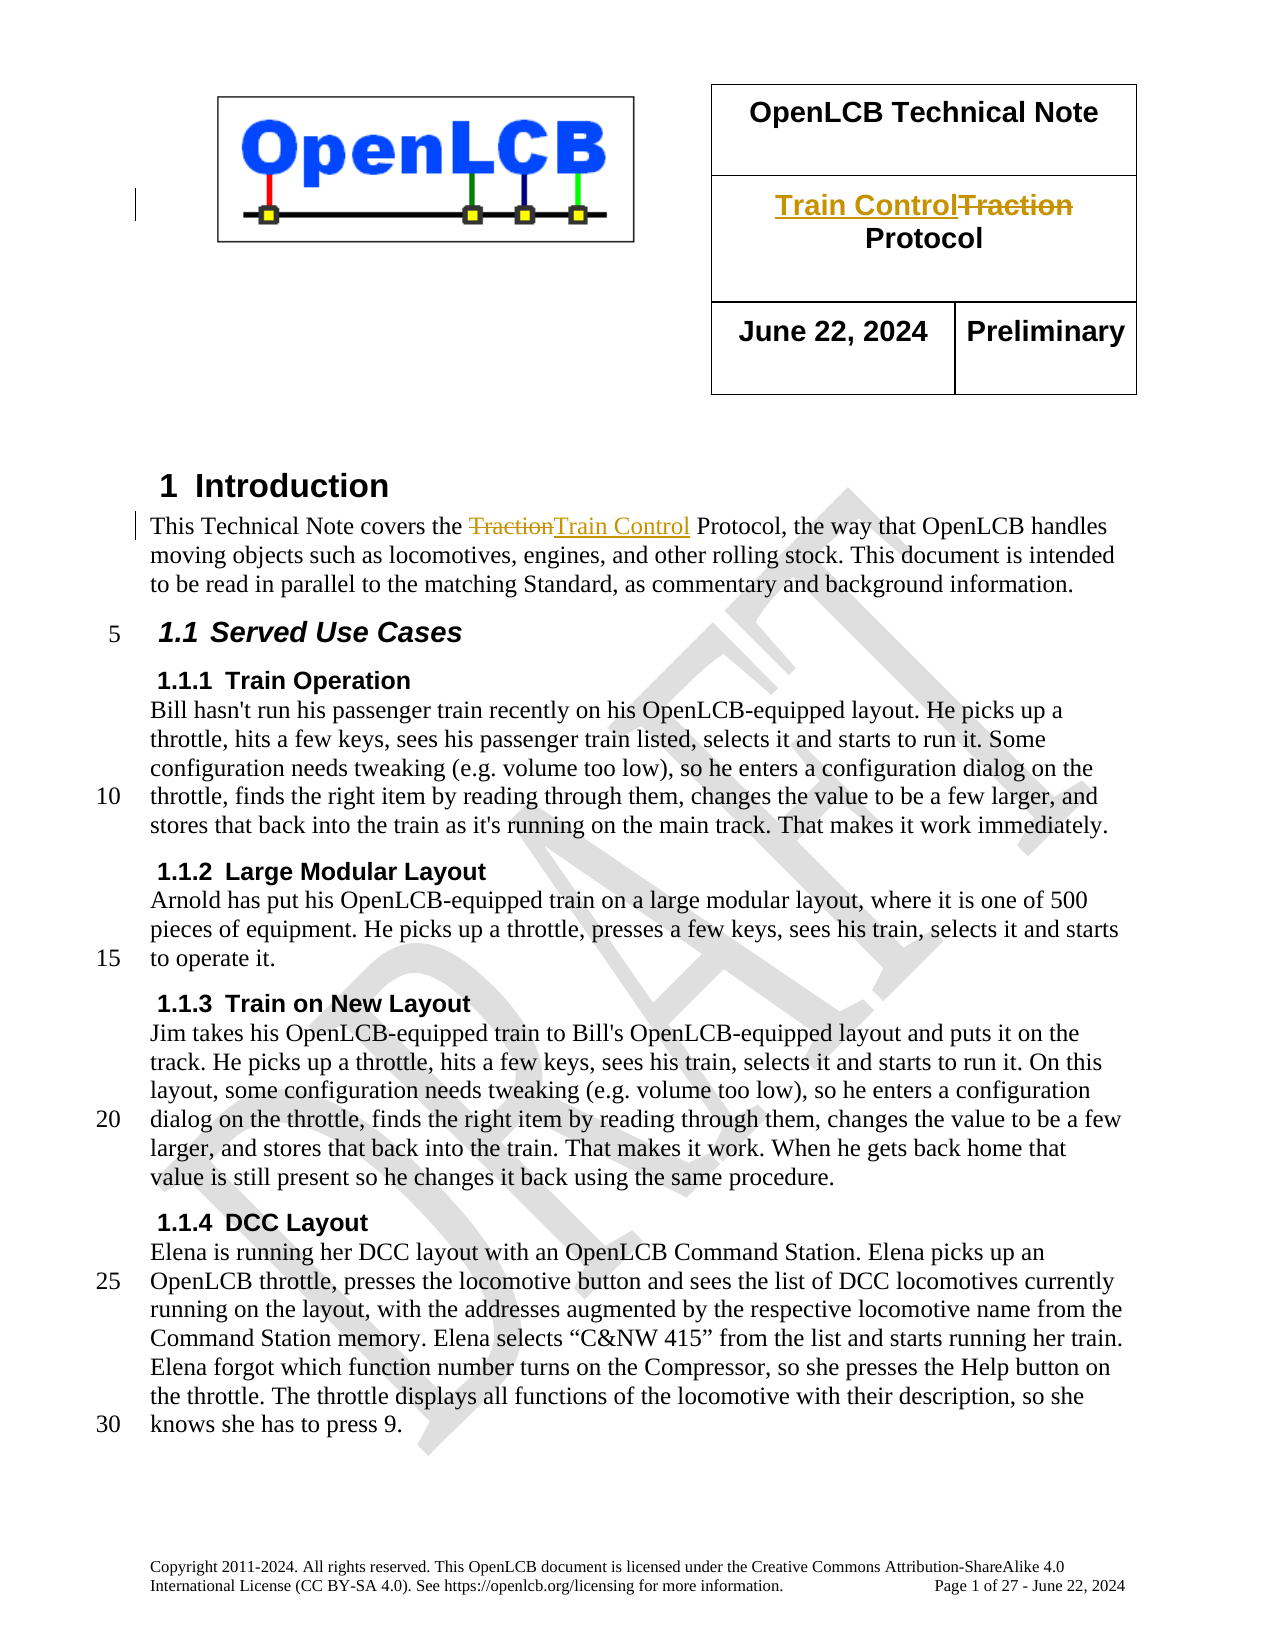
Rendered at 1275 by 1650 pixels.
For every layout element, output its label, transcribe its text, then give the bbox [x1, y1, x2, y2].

subtitle [757, 615, 864, 649]
text Bill hasn't run his passenger train recently on his OpenLCB-equipped layout. He picks up a throttle, hits a few keys, sees his passenger train listed, selects it and starts to run it. Some configuration needs tweaking (e.g. volume too low), so he enters a configuration dialog on the throttle, finds the right item by reading through them, changes the value to be a few larger, and stores that back into the train as it's running on the main track. That makes it work immediately. [150, 695, 753, 839]
subtitle DCC Layout [460, 1208, 554, 1237]
subtitle [924, 666, 1125, 695]
picture [216, 95, 636, 244]
text Jim takes his OpenLCB-equipped train to Bill's OpenLCB-equipped layout and puts it on the track. He picks up a throttle, hits a few keys, sees his train, selects it and starts to run it. On this layout, some configuration needs tweaking (e.g. volume too low), so he enters a configuration dialog on the throttle, finds the right item by reading through them, changes the value to be a few larger, and stores that back into the train. That makes it work. When he gets back home that value is still present so he changes it back using the same procedure. [669, 1018, 1125, 1191]
text Arnold has put his OpenLCB-equipped train on a large modular layout, where it is one of 500 pieces of equipment. He picks up a throttle, presses a few keys, sees his train, selects it and starts to operate it. [842, 885, 1125, 972]
text Elena is running her DCC layout with an OpenLCB Command Station. Elena picks up an OpenLCB throttle, presses the locomotive button and sees the list of DCC locomotives currently running on the layout, with the addresses augmented by the respective locomotive name from the Command Station memory. Elena selects “C&NW 415” from the list and starts running her train. Elena forgot which function number turns on the Compressor, so she presses the Help button on the throttle. The throttle displays all functions of the locomotive with their description, so she knows she has to press 9. [448, 1237, 1125, 1438]
text This Technical Note covers the Train Control Protocol, the way that OpenLCB handles moving objects such as locomotives, engines, and other rolling stock. This document is intended to be read in parallel to the matching Standard, as commentary and background information. [150, 511, 822, 597]
text This Technical Note covers the Train Control Protocol, the way that OpenLCB handles moving objects such as locomotives, engines, and other rolling stock. This document is intended to be read in parallel to the matching Standard, as commentary and background information. [817, 511, 1125, 597]
text Bill hasn't run his passenger train recently on his OpenLCB-equipped layout. He picks up a throttle, hits a few keys, sees his passenger train listed, selects it and starts to run it. Some configuration needs tweaking (e.g. volume too low), so he enters a configuration dialog on the throttle, finds the right item by reading through them, changes the value to be a few larger, and stores that back into the train as it's running on the main track. That makes it work immediately. [667, 695, 1033, 839]
text Elena is running her DCC layout with an OpenLCB Command Station. Elena picks up an OpenLCB throttle, presses the locomotive button and sees the list of DCC locomotives currently running on the layout, with the addresses augmented by the respective locomotive name from the Command Station memory. Elena selects “C&NW 415” from the list and starts running her train. Elena forgot which function number turns on the Compressor, so she presses the Help button on the throttle. The throttle displays all functions of the locomotive with their description, so she knows she has to press 9. [287, 1237, 494, 1397]
text Jim takes his OpenLCB-equipped train to Bill's OpenLCB-equipped layout and puts it on the track. He picks up a throttle, hits a few keys, sees his train, selects it and starts to run it. On this layout, some configuration needs tweaking (e.g. volume too low), so he enters a configuration dialog on the throttle, finds the right item by reading through them, changes the value to be a few larger, and stores that back into the train. That makes it work. When he gets back home that value is still present so he changes it back using the same procedure. [150, 1018, 508, 1191]
text Jim takes his OpenLCB-equipped train to Bill's OpenLCB-equipped layout and puts it on the track. He picks up a throttle, hits a few keys, sees his train, selects it and starts to run it. On this layout, some configuration needs tweaking (e.g. volume too low), so he enters a configuration dialog on the throttle, finds the right item by reading through them, changes the value to be a few larger, and stores that back into the train. That makes it work. When he gets back home that value is still present so he changes it back using the same procedure. [522, 1018, 721, 1162]
subtitle Train on New Layout [808, 989, 1125, 1018]
subtitle DCC Layout [569, 1208, 1125, 1237]
subtitle Train Operation [150, 666, 667, 695]
subtitle Served Use Cases [150, 615, 761, 649]
subtitle [814, 857, 1125, 885]
subtitle Train on New Layout [370, 989, 482, 1018]
subtitle Train on New Layout [150, 989, 344, 1018]
subtitle [614, 857, 799, 885]
subtitle Introduction [150, 466, 1125, 505]
subtitle [553, 857, 600, 885]
text Arnold has put his OpenLCB-equipped train on a large modular layout, where it is one of 500 pieces of equipment. He picks up a throttle, presses a few keys, sees his train, selects it and starts to operate it. [150, 885, 612, 972]
subtitle [678, 666, 770, 695]
text Jim takes his OpenLCB-equipped train to Bill's OpenLCB-equipped layout and puts it on the track. He picks up a throttle, hits a few keys, sees his train, selects it and starts to run it. On this layout, some configuration needs tweaking (e.g. volume too low), so he enters a configuration dialog on the throttle, finds the right item by reading through them, changes the value to be a few larger, and stores that back into the train. That makes it work. When he gets back home that value is still present so he changes it back using the same procedure. [211, 1123, 398, 1191]
subtitle [873, 615, 1125, 649]
subtitle DCC Layout [150, 1208, 244, 1237]
text Arnold has put his OpenLCB-equipped train on a large modular layout, where it is one of 500 pieces of equipment. He picks up a throttle, presses a few keys, sees his train, selects it and starts to operate it. [655, 885, 882, 972]
text Bill hasn't run his passenger train recently on his OpenLCB-equipped layout. He picks up a throttle, hits a few keys, sees his passenger train listed, selects it and starts to run it. Some configuration needs tweaking (e.g. volume too low), so he enters a configuration dialog on the throttle, finds the right item by reading through them, changes the value to be a few larger, and stores that back into the train as it's running on the main track. That makes it work immediately. [953, 695, 1125, 839]
text Elena is running her DCC layout with an OpenLCB Command Station. Elena picks up an OpenLCB throttle, presses the locomotive button and sees the list of DCC locomotives currently running on the layout, with the addresses augmented by the respective locomotive name from the Command Station memory. Elena selects “C&NW 415” from the list and starts running her train. Elena forgot which function number turns on the Compressor, so she presses the Help button on the throttle. The throttle displays all functions of the locomotive with their description, so she knows she has to press 9. [150, 1237, 429, 1438]
subtitle [758, 666, 910, 695]
text Jim takes his OpenLCB-equipped train to Bill's OpenLCB-equipped layout and puts it on the track. He picks up a throttle, hits a few keys, sees his train, selects it and starts to run it. On this layout, some configuration needs tweaking (e.g. volume too low), so he enters a configuration dialog on the throttle, finds the right item by reading through them, changes the value to be a few larger, and stores that back into the train. That makes it work. When he gets back home that value is still present so he changes it back using the same procedure. [503, 1119, 671, 1191]
subtitle Train on New Layout [498, 989, 644, 1018]
subtitle DCC Layout [258, 1208, 442, 1237]
text Arnold has put his OpenLCB-equipped train on a large modular layout, where it is one of 500 pieces of equipment. He picks up a throttle, presses a few keys, sees his train, selects it and starts to operate it. [573, 885, 700, 972]
subtitle Large Modular Layout [150, 857, 553, 885]
subtitle Train on New Layout [676, 989, 792, 1018]
text Jim takes his OpenLCB-equipped train to Bill's OpenLCB-equipped layout and puts it on the track. He picks up a throttle, hits a few keys, sees his train, selects it and starts to run it. On this layout, some configuration needs tweaking (e.g. volume too low), so he enters a configuration dialog on the throttle, finds the right item by reading through them, changes the value to be a few larger, and stores that back into the train. That makes it work. When he gets back home that value is still present so he changes it back using the same procedure. [379, 1018, 515, 1119]
